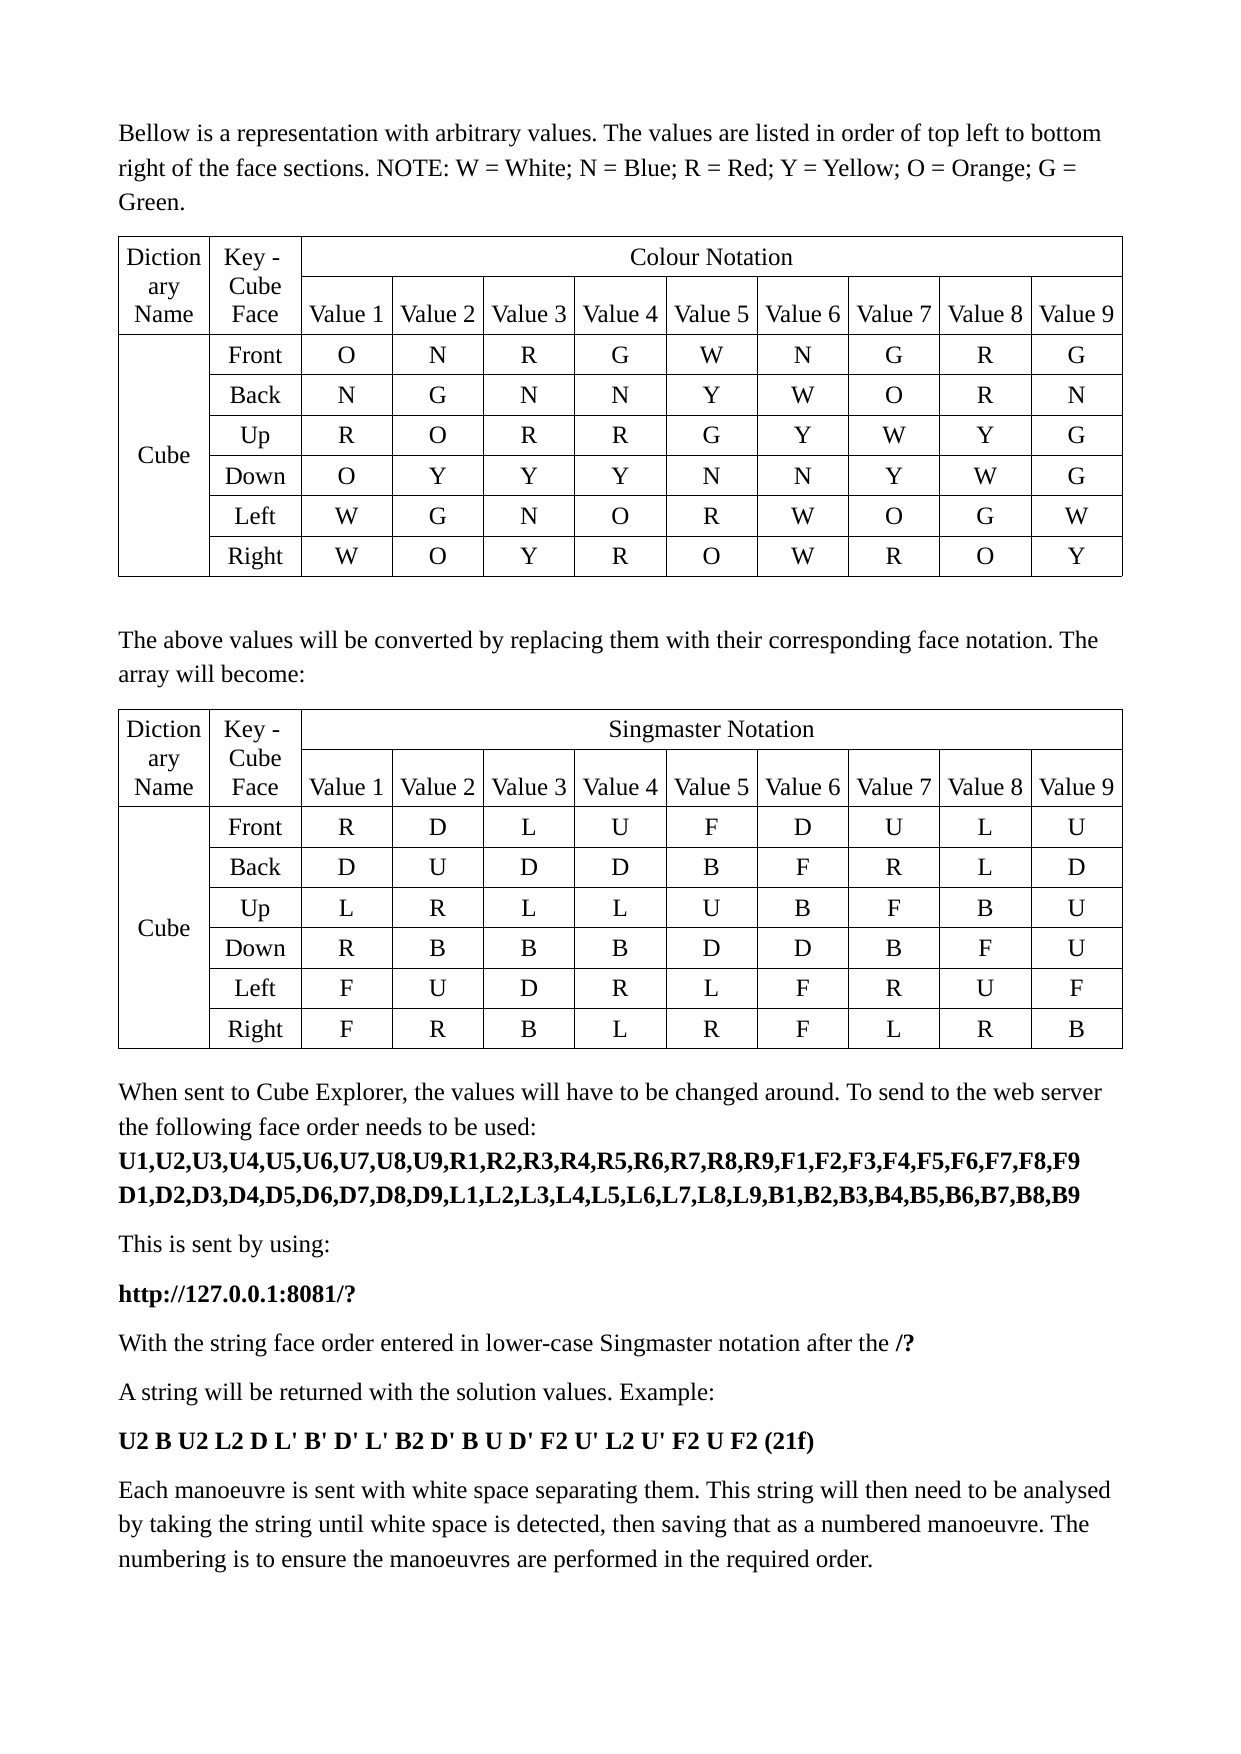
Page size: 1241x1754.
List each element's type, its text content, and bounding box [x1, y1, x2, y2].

table_cell B [484, 1009, 574, 1048]
table_cell D [1032, 848, 1122, 887]
table_cell U [1032, 807, 1122, 847]
table_header Key - Cube Face [210, 237, 301, 334]
table_cell Y [758, 416, 848, 455]
table_cell G [393, 496, 483, 536]
table_cell N [393, 335, 483, 374]
table_cell R [575, 969, 666, 1008]
table_cell Value 6 [758, 277, 848, 334]
table_cell Up [210, 416, 301, 455]
table_cell F [667, 807, 757, 847]
table_cell Value 1 [302, 750, 392, 806]
table_cell L [484, 807, 574, 847]
table_cell Right [210, 537, 301, 576]
table_cell U [575, 807, 666, 847]
table_cell G [393, 375, 483, 414]
table_header Colour Notation [302, 237, 1122, 276]
text With the string face order entered in lower-case Singmaster notation after the /? [118, 1328, 1122, 1356]
table_cell L [302, 888, 392, 927]
table_cell B [667, 848, 757, 887]
table_cell R [302, 807, 392, 847]
table_cell Y [849, 456, 939, 495]
text When sent to Cube Explorer, the values will have to be changed around. To send to the web server the following face order needs to be used: U1,U2,U3,U4,U5,U6,U7,U8,U9,R1,R2,R3,R4,R5,R6,R7,R8,R9,F1,F2,F3,F4,F5,F6,F7,F8,F9 D1,D2,D3,D4,D5,D6,D7,D8,D9,L1,L2,L3,L4,L5,L6,L7,L8,L9,B1,B2,B3,B4,B5,B6,B7,B8,B9 [118, 1077, 1122, 1209]
table_cell N [758, 456, 848, 495]
table_cell Value 7 [849, 277, 939, 334]
table_cell B [940, 888, 1031, 927]
table_cell W [1032, 496, 1122, 536]
table_cell O [302, 456, 392, 495]
table_cell B [1032, 1009, 1122, 1048]
table_cell N [758, 335, 848, 374]
table_cell Front [210, 335, 301, 374]
table_cell R [302, 416, 392, 455]
table_cell R [575, 416, 666, 455]
table_cell W [302, 496, 392, 536]
table_cell L [575, 1009, 666, 1048]
table_cell R [667, 496, 757, 536]
table_cell Value 8 [940, 277, 1031, 334]
table_cell L [849, 1009, 939, 1048]
table_cell R [393, 1009, 483, 1048]
table_cell N [575, 375, 666, 414]
text U2 B U2 L2 D L' B' D' L' B2 D' B U D' F2 U' L2 U' F2 U F2 (21f) [118, 1426, 1122, 1454]
table_cell Value 1 [302, 277, 392, 334]
table_cell R [940, 1009, 1031, 1048]
table_cell Value 7 [849, 750, 939, 806]
table_header Key - Cube Face [210, 710, 301, 806]
table_cell D [758, 807, 848, 847]
table_cell W [758, 537, 848, 576]
table_cell L [667, 969, 757, 1008]
table_cell L [575, 888, 666, 927]
table_cell Cube [119, 335, 209, 576]
table_cell F [758, 969, 848, 1008]
table_cell D [302, 848, 392, 887]
table_cell B [758, 888, 848, 927]
table_cell U [1032, 888, 1122, 927]
table_cell Y [575, 456, 666, 495]
table_header Dictionary Name [119, 710, 209, 806]
table_cell Right [210, 1009, 301, 1048]
table_cell Value 8 [940, 750, 1031, 806]
table_cell N [302, 375, 392, 414]
table_cell O [940, 537, 1031, 576]
table_cell Y [484, 456, 574, 495]
table_cell R [849, 848, 939, 887]
table_cell R [484, 335, 574, 374]
table_cell R [667, 1009, 757, 1048]
table_cell R [484, 416, 574, 455]
table_cell Front [210, 807, 301, 847]
table_cell U [393, 848, 483, 887]
table_cell R [849, 537, 939, 576]
table_cell Value 5 [667, 277, 757, 334]
table_cell Back [210, 848, 301, 887]
table_cell W [302, 537, 392, 576]
table_cell Y [667, 375, 757, 414]
table_cell Value 9 [1032, 277, 1122, 334]
table_cell O [667, 537, 757, 576]
table_cell G [940, 496, 1031, 536]
text This is sent by using: [118, 1229, 1122, 1258]
table_cell O [393, 537, 483, 576]
table_cell B [393, 928, 483, 968]
table_cell G [1032, 416, 1122, 455]
table_cell R [849, 969, 939, 1008]
table_cell G [849, 335, 939, 374]
table_cell Y [940, 416, 1031, 455]
table_cell B [849, 928, 939, 968]
table_cell O [575, 496, 666, 536]
table_cell R [940, 375, 1031, 414]
table_cell F [849, 888, 939, 927]
table_cell O [849, 375, 939, 414]
table_cell W [758, 375, 848, 414]
table_cell Left [210, 496, 301, 536]
table_cell R [940, 335, 1031, 374]
table_cell W [758, 496, 848, 536]
table_cell U [1032, 928, 1122, 968]
table_cell Cube [119, 807, 209, 1048]
table_cell D [484, 969, 574, 1008]
table_cell U [849, 807, 939, 847]
table_cell D [393, 807, 483, 847]
table_cell Value 4 [575, 750, 666, 806]
table_cell G [667, 416, 757, 455]
table_cell O [302, 335, 392, 374]
table_cell N [484, 375, 574, 414]
table_cell G [1032, 456, 1122, 495]
table_cell Down [210, 456, 301, 495]
table_cell D [667, 928, 757, 968]
table_cell D [575, 848, 666, 887]
text http://127.0.0.1:8081/? [118, 1279, 1122, 1307]
table_cell Y [484, 537, 574, 576]
table_cell Y [1032, 537, 1122, 576]
table_cell Value 4 [575, 277, 666, 334]
table_cell O [393, 416, 483, 455]
table_cell W [849, 416, 939, 455]
table_cell Y [393, 456, 483, 495]
table_header Dictionary Name [119, 237, 209, 334]
table_cell Value 2 [393, 750, 483, 806]
table_cell D [758, 928, 848, 968]
table_cell Up [210, 888, 301, 927]
table_cell R [575, 537, 666, 576]
text A string will be returned with the solution values. Example: [118, 1377, 1122, 1406]
table_cell U [940, 969, 1031, 1008]
table_cell Value 3 [484, 750, 574, 806]
table_cell Back [210, 375, 301, 414]
table_cell O [849, 496, 939, 536]
table_cell N [667, 456, 757, 495]
table_cell U [667, 888, 757, 927]
table_cell Value 3 [484, 277, 574, 334]
table_cell W [667, 335, 757, 374]
table_cell F [758, 1009, 848, 1048]
table_cell R [393, 888, 483, 927]
table_cell F [1032, 969, 1122, 1008]
table_cell U [393, 969, 483, 1008]
table_cell Down [210, 928, 301, 968]
table_cell F [302, 969, 392, 1008]
table_cell L [940, 848, 1031, 887]
table_cell D [484, 848, 574, 887]
table_cell Value 9 [1032, 750, 1122, 806]
table_header Singmaster Notation [302, 710, 1122, 749]
table_cell G [575, 335, 666, 374]
table_cell F [302, 1009, 392, 1048]
table_cell R [302, 928, 392, 968]
table_cell Left [210, 969, 301, 1008]
text Bellow is a representation with arbitrary values. The values are listed in order of top left to bottom right of the face sections. NOTE: W = White; N = Blue; R = Red; Y = Yellow; O = Orange; G = Green. [118, 118, 1122, 216]
text The above values will be converted by replacing them with their corresponding face notation. The array will become: [118, 625, 1122, 688]
table_cell L [940, 807, 1031, 847]
table_cell B [484, 928, 574, 968]
text Each manoeuvre is sent with white space separating them. This string will then need to be analysed by taking the string until white space is detected, then saving that as a numbered manoeuvre. The numbering is to ensure the manoeuvres are performed in the required order. [118, 1475, 1122, 1573]
table_cell L [484, 888, 574, 927]
table_cell Value 6 [758, 750, 848, 806]
table_cell N [484, 496, 574, 536]
table_cell B [575, 928, 666, 968]
table_cell Value 5 [667, 750, 757, 806]
table_cell W [940, 456, 1031, 495]
table_cell G [1032, 335, 1122, 374]
table_cell F [758, 848, 848, 887]
table_cell N [1032, 375, 1122, 414]
table_cell F [940, 928, 1031, 968]
table_cell Value 2 [393, 277, 483, 334]
